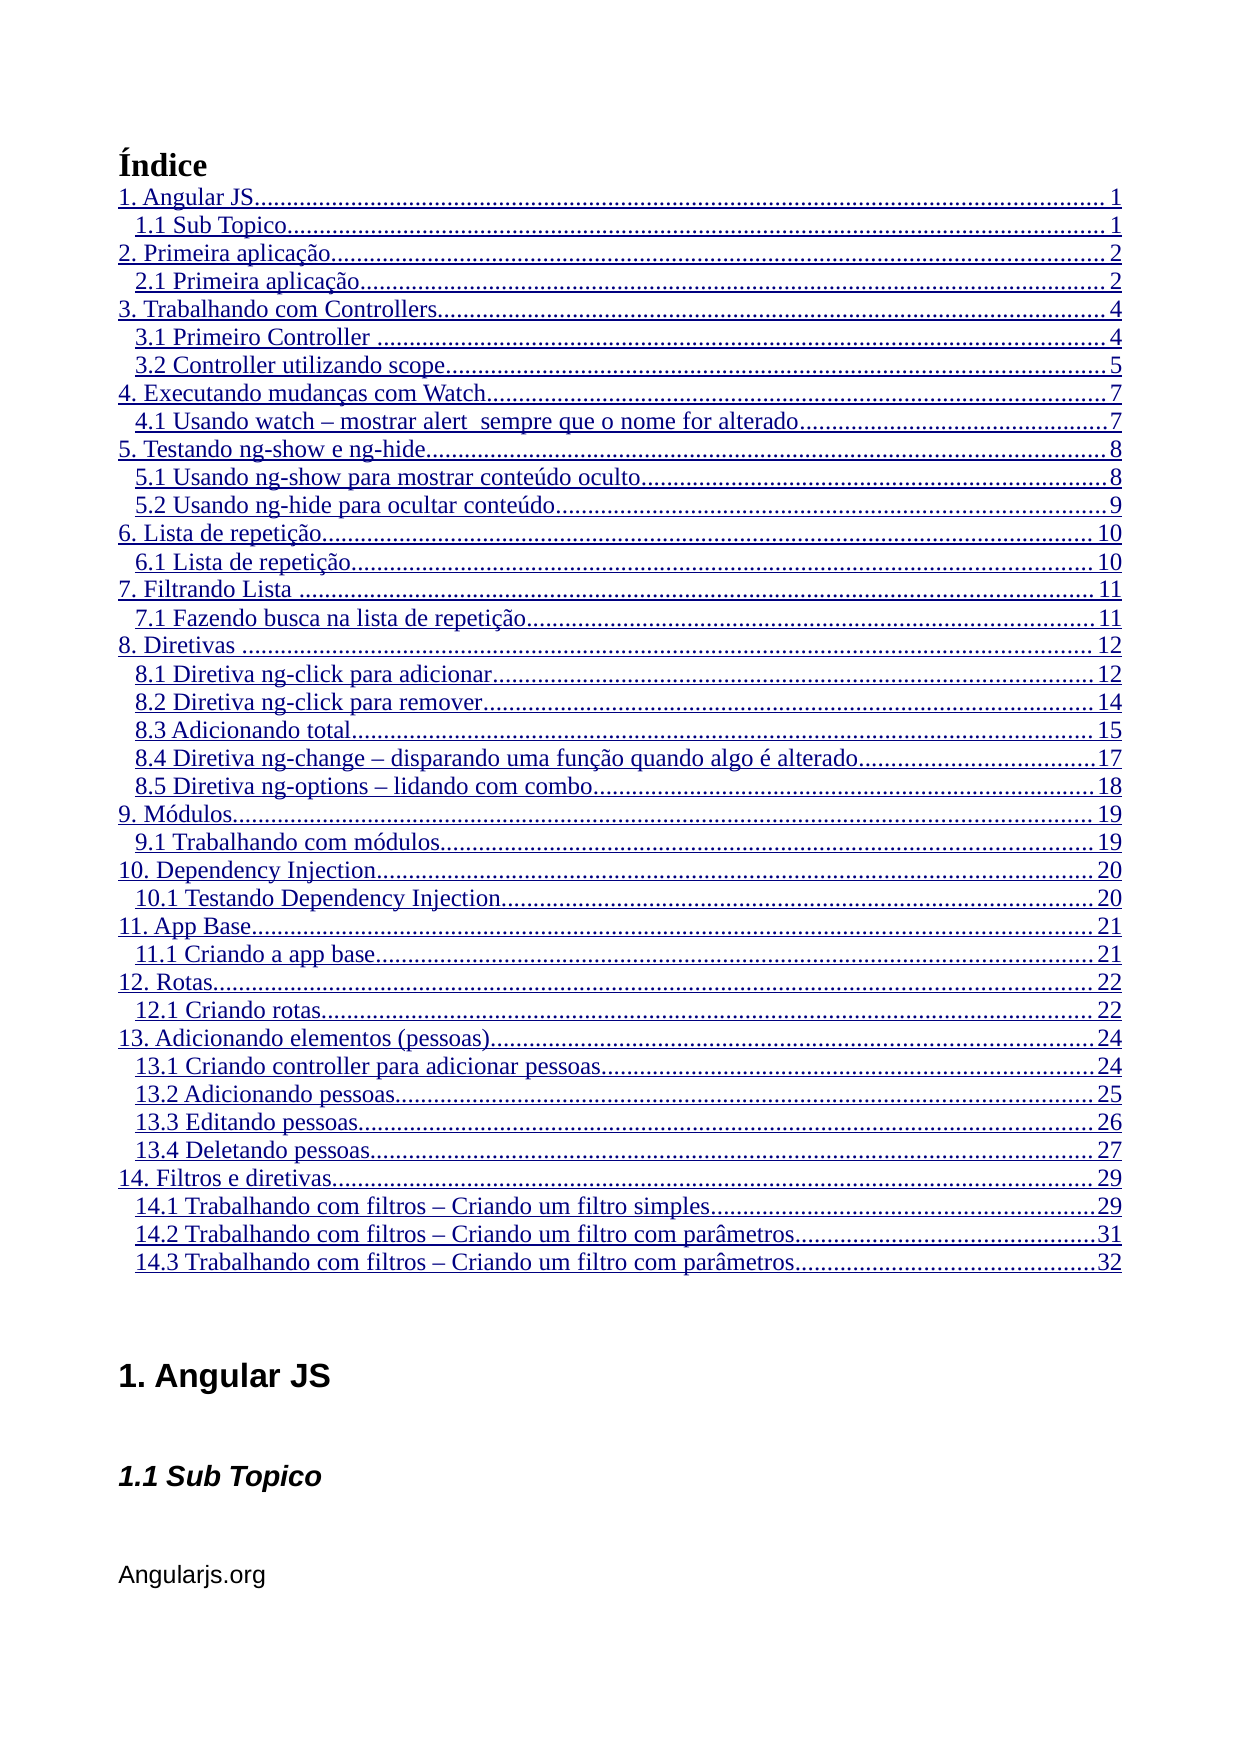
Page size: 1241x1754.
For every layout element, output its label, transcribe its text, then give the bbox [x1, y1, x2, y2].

text 5.2 Usando ng-hide para ocultar conteúdo 9 [135, 491, 1122, 516]
text 14. Filtros e diretivas 29 [118, 1164, 1122, 1188]
text 14.3 Trabalhando com filtros – Criando um filtro com parâmetros 32 [135, 1248, 1122, 1272]
subtitle 1.1 Sub Topico [118, 1460, 1122, 1492]
text 14.2 Trabalhando com filtros – Criando um filtro com parâmetros 31 [135, 1220, 1122, 1244]
text 13.4 Deletando pessoas 27 [135, 1136, 1122, 1160]
text 5.1 Usando ng-show para mostrar conteúdo oculto 8 [135, 463, 1122, 487]
text 10. Dependency Injection 20 [118, 856, 1122, 880]
text Angularjs.org [118, 1561, 1122, 1589]
text 2. Primeira aplicação 2 [118, 239, 1122, 263]
text 6. Lista de repetição 10 [118, 519, 1122, 543]
text 9.1 Trabalhando com módulos 19 [135, 828, 1122, 852]
text 7. Filtrando Lista 11 [118, 575, 1122, 599]
text 7.1 Fazendo busca na lista de repetição 11 [135, 603, 1122, 628]
text 10.1 Testando Dependency Injection 20 [135, 884, 1122, 908]
text 5. Testando ng-show e ng-hide 8 [118, 435, 1122, 459]
text 11.1 Criando a app base 21 [135, 940, 1122, 964]
text 3.2 Controller utilizando scope 5 [135, 351, 1122, 375]
text 3. Trabalhando com Controllers 4 [118, 295, 1122, 319]
text 8.5 Diretiva ng-options – lidando com combo 18 [135, 772, 1122, 796]
text 3.1 Primeiro Controller 4 [135, 323, 1122, 347]
text 8.1 Diretiva ng-click para adicionar 12 [135, 659, 1122, 684]
text 8. Diretivas 12 [118, 631, 1122, 656]
text 1. Angular JS 1 [118, 183, 1122, 207]
text 4. Executando mudanças com Watch 7 [118, 379, 1122, 403]
text 4.1 Usando watch – mostrar alert sempre que o nome for alterado 7 [135, 407, 1122, 431]
subtitle 1. Angular JS [118, 1357, 1122, 1394]
text 14.1 Trabalhando com filtros – Criando um filtro simples 29 [135, 1192, 1122, 1216]
text 13. Adicionando elementos (pessoas) 24 [118, 1024, 1122, 1048]
text 8.4 Diretiva ng-change – disparando uma função quando algo é alterado 17 [135, 743, 1122, 768]
text 13.2 Adicionando pessoas 25 [135, 1080, 1122, 1104]
text 2.1 Primeira aplicação 2 [135, 267, 1122, 291]
text 13.1 Criando controller para adicionar pessoas 24 [135, 1052, 1122, 1076]
text 12.1 Criando rotas 22 [135, 996, 1122, 1020]
text 9. Módulos 19 [118, 799, 1122, 824]
text 6.1 Lista de repetição 10 [135, 547, 1122, 572]
subtitle Índice [118, 146, 1122, 183]
text 12. Rotas 22 [118, 968, 1122, 992]
text 1.1 Sub Topico 1 [135, 211, 1122, 235]
text 8.2 Diretiva ng-click para remover 14 [135, 687, 1122, 712]
text 13.3 Editando pessoas 26 [135, 1108, 1122, 1132]
text 11. App Base 21 [118, 912, 1122, 936]
text 8.3 Adicionando total 15 [135, 716, 1122, 740]
